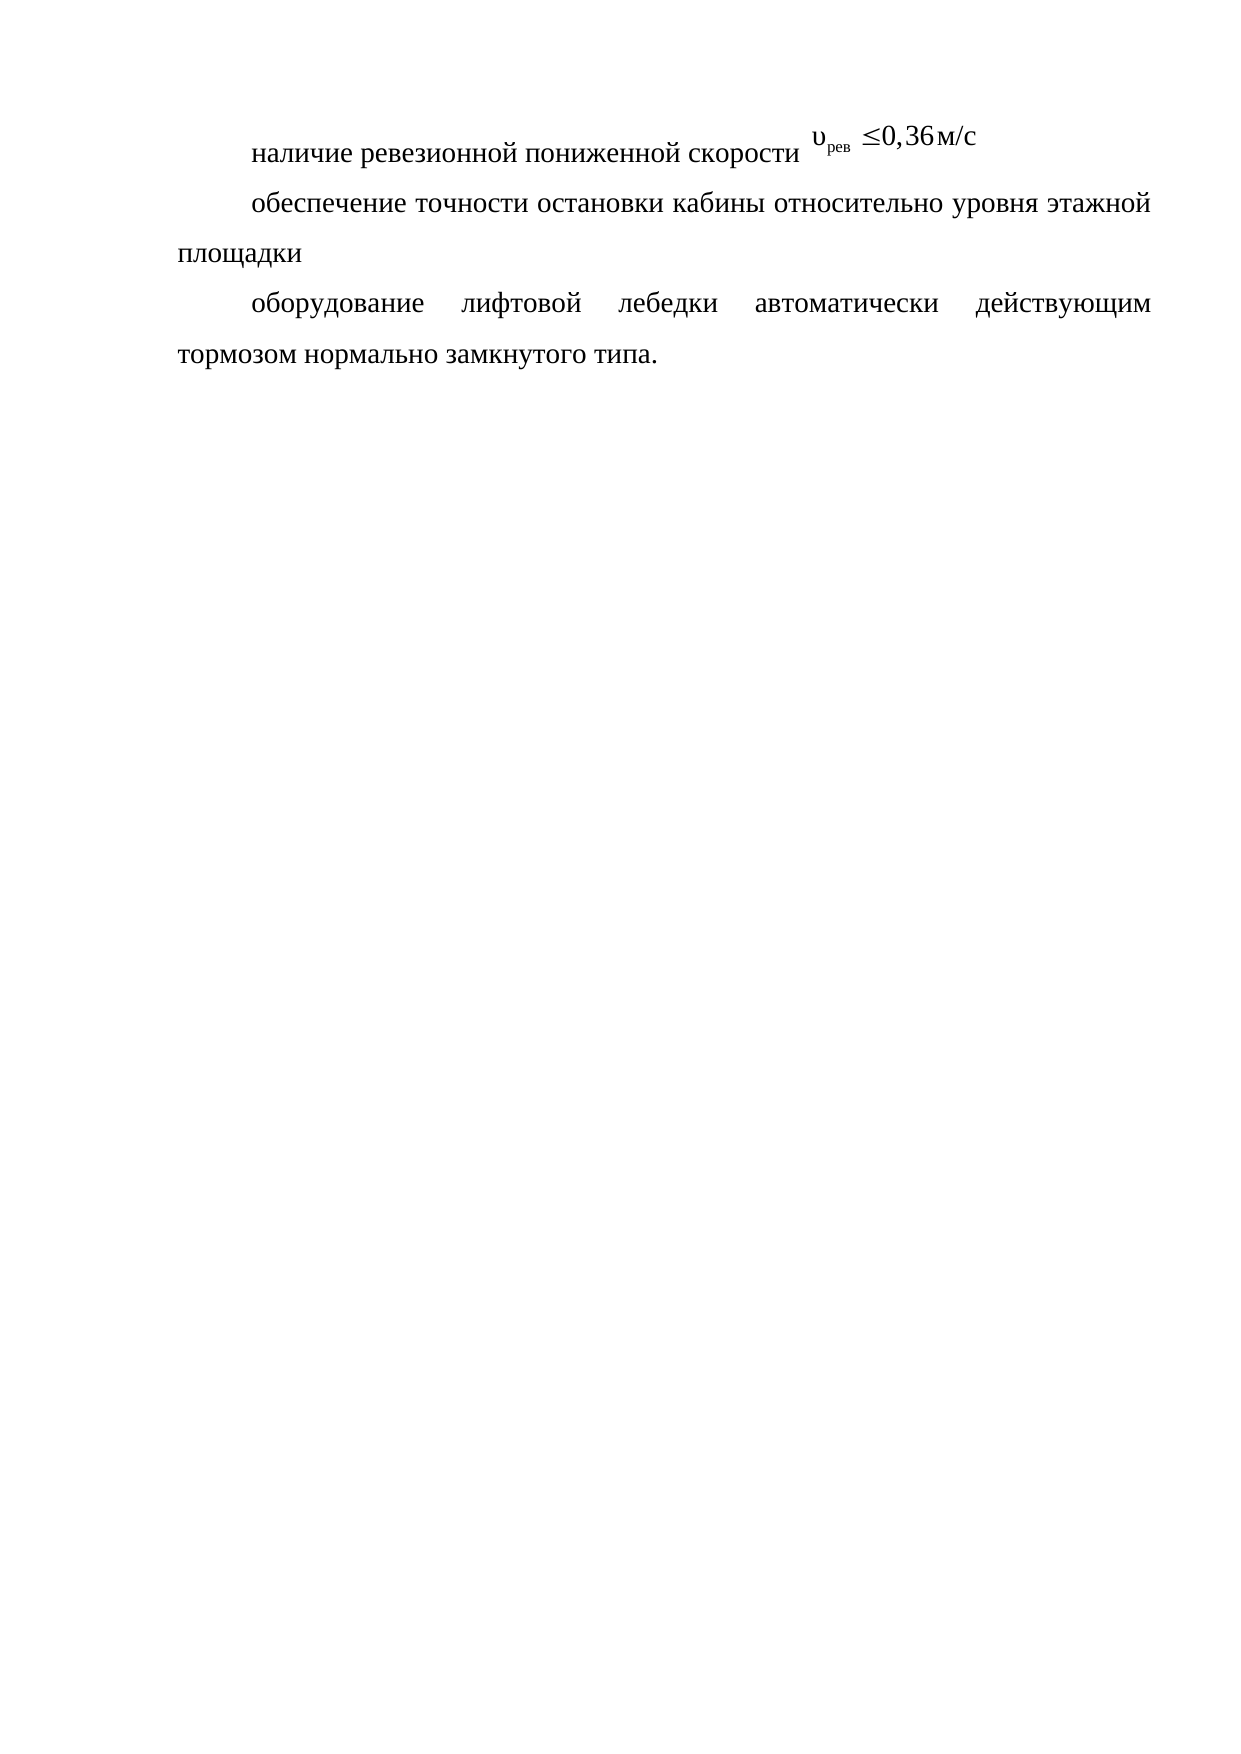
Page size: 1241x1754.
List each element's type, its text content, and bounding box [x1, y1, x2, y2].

text оборудование лифтовой лебедки автоматически действующим тормозом нормально замкнутого типа. [177, 286, 1152, 369]
text обеспечение точности остановки кабины относительно уровня этажной площадки [177, 185, 1152, 269]
text наличие ревезионной пониженной скорости [177, 118, 1152, 168]
